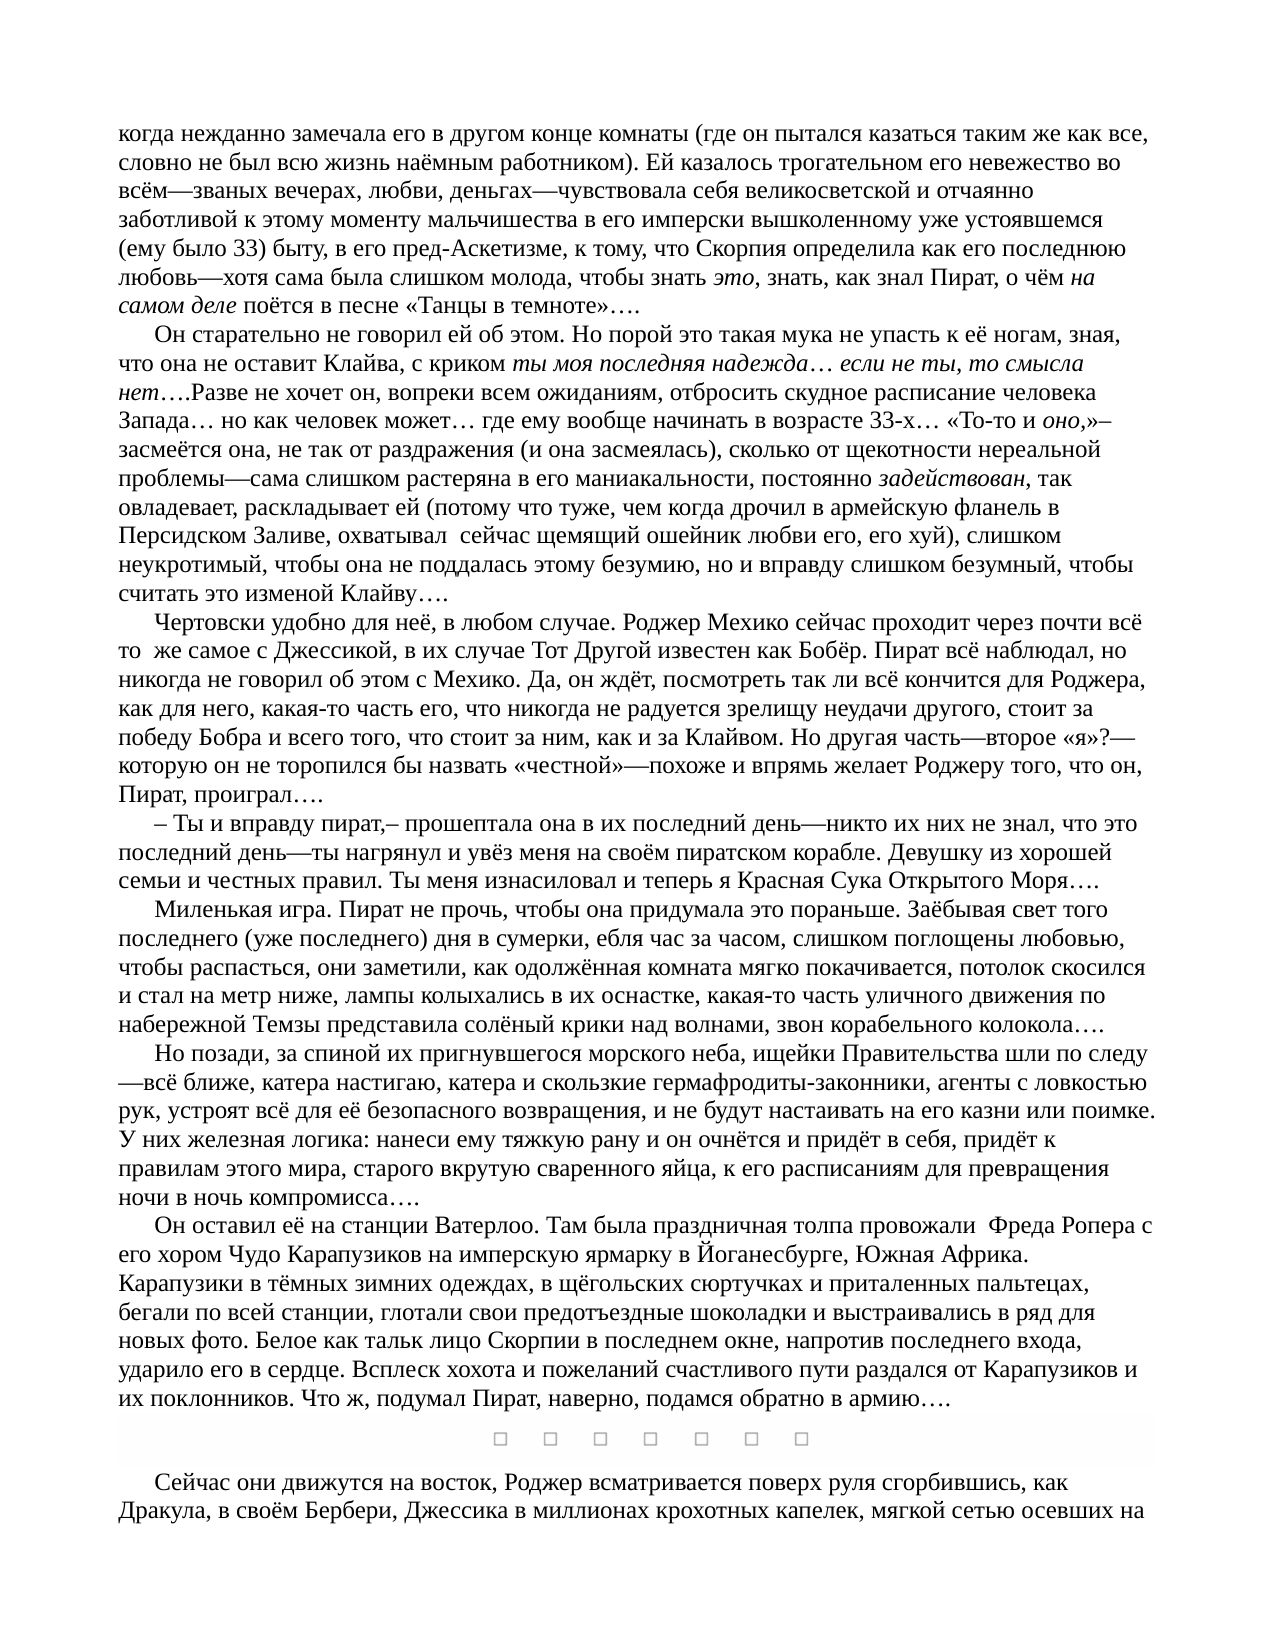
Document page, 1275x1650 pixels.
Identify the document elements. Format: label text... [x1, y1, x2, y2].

text Миленькая игра. Пират не прочь, чтобы она придумала это пораньше. Заёбывая свет того последнего (уже последнего) дня в сумерки, ебля час за часом, слишком поглощены любовью, чтобы распасться, они заметили, как одолжённая комната мягко покачивается, потолок скосился и стал на метр ниже, лампы колыхались в их оснастке, какая-то часть уличного движения по набережной Темзы представила солёный крики над волнами, звон корабельного колокола…. [118, 894, 1157, 1038]
text Чертовски удобно для неё, в любом случае. Роджер Мехико сейчас проходит через почти всё то же самое с Джессикой, в их случае Тот Другой известен как Бобёр. Пират всё наблюдал, но никогда не говорил об этом с Мехико. Да, он ждёт, посмотреть так ли всё кончится для Роджера, как для него, какая-то часть его, что никогда не радуется зрелищу неудачи другого, стоит за победу Бобра и всего того, что стоит за ним, как и за Клайвом. Но другая часть—второе «я»?— которую он не торопился бы назвать «честной»—похоже и впрямь желает Роджеру того, что он, Пират, проиграл…. [118, 607, 1157, 808]
text Сейчас они движутся на восток, Роджер всматривается поверх руля сгорбившись, как Дракула, в своём Бербери, Джессика в миллионах крохотных капелек, мягкой сетью осевших на [118, 1467, 1157, 1524]
text Он старательно не говорил ей об этом. Но порой это такая мука не упасть к её ногам, зная, что она не оставит Клайва, с криком ты моя последняя надежда… если не ты, то смысла нет….Разве не хочет он, вопреки всем ожиданиям, отбросить скудное расписание человека Запада… но как человек может… где ему вообще начинать в возрасте 33-х… «То-то и оно,»– засмеётся она, не так от раздражения (и она засмеялась), сколько от щекотности нереальной проблемы—сама слишком растеряна в его маниакальности, постоянно задействован, так овладевает, раскладывает ей (потому что туже, чем когда дрочил в армейскую фланель в Персидском Заливе, охватывал сейчас щемящий ошейник любви его, его хуй), слишком неукротимый, чтобы она не поддалась этому безумию, но и вправду слишком безумный, чтобы считать это изменой Клайву…. [118, 319, 1157, 607]
text когда нежданно замечала его в другом конце комнаты (где он пытался казаться таким же как все, словно не был всю жизнь наёмным работником). Ей казалось трогательном его невежество во всём—званых вечерах, любви, деньгах—чувствовала себя великосветской и отчаянно заботливой к этому моменту мальчишества в его имперски вышколенному уже устоявшемся (ему было 33) быту, в его пред-Аскетизме, к тому, что Скорпия определила как его последнюю любовь—хотя сама была слишком молода, чтобы знать это, знать, как знал Пират, о чём на самом деле поётся в песне «Танцы в темноте»…. [118, 118, 1157, 319]
text Он оставил её на станции Ватерлоо. Там была праздничная толпа провожали Фреда Ропера с его хором Чудо Карапузиков на имперскую ярмарку в Йоганесбурге, Южная Африка. Карапузики в тёмных зимних одеждах, в щёгольских сюртучках и приталенных пальтецах, бегали по всей станции, глотали свои предотъездные шоколадки и выстраивались в ряд для новых фото. Белое как тальк лицо Скорпии в последнем окне, напротив последнего входа, ударило его в сердце. Всплеск хохота и пожеланий счастливого пути раздался от Карапузиков и их поклонников. Что ж, подумал Пират, наверно, подамся обратно в армию…. [118, 1211, 1157, 1412]
text Но позади, за спиной их пригнувшегося морского неба, ищейки Правительства шли по следу—всё ближе, катера настигаю, катера и скользкие гермафродиты-законники, агенты с ловкостью рук, устроят всё для её безопасного возвращения, и не будут настаивать на его казни или поимке. У них железная логика: нанеси ему тяжкую рану и он очнётся и придёт в себя, придёт к правилам этого мира, старого вкрутую сваренного яйца, к его расписаниям для превращения ночи в ночь компромисса…. [118, 1038, 1157, 1211]
picture [118, 1412, 1157, 1467]
text – Ты и вправду пират,– прошептала она в их последний день—никто их них не знал, что это последний день—ты нагрянул и увёз меня на своём пиратском корабле. Девушку из хорошей семьи и честных правил. Ты меня изнасиловал и теперь я Красная Сука Открытого Моря…. [118, 808, 1157, 894]
